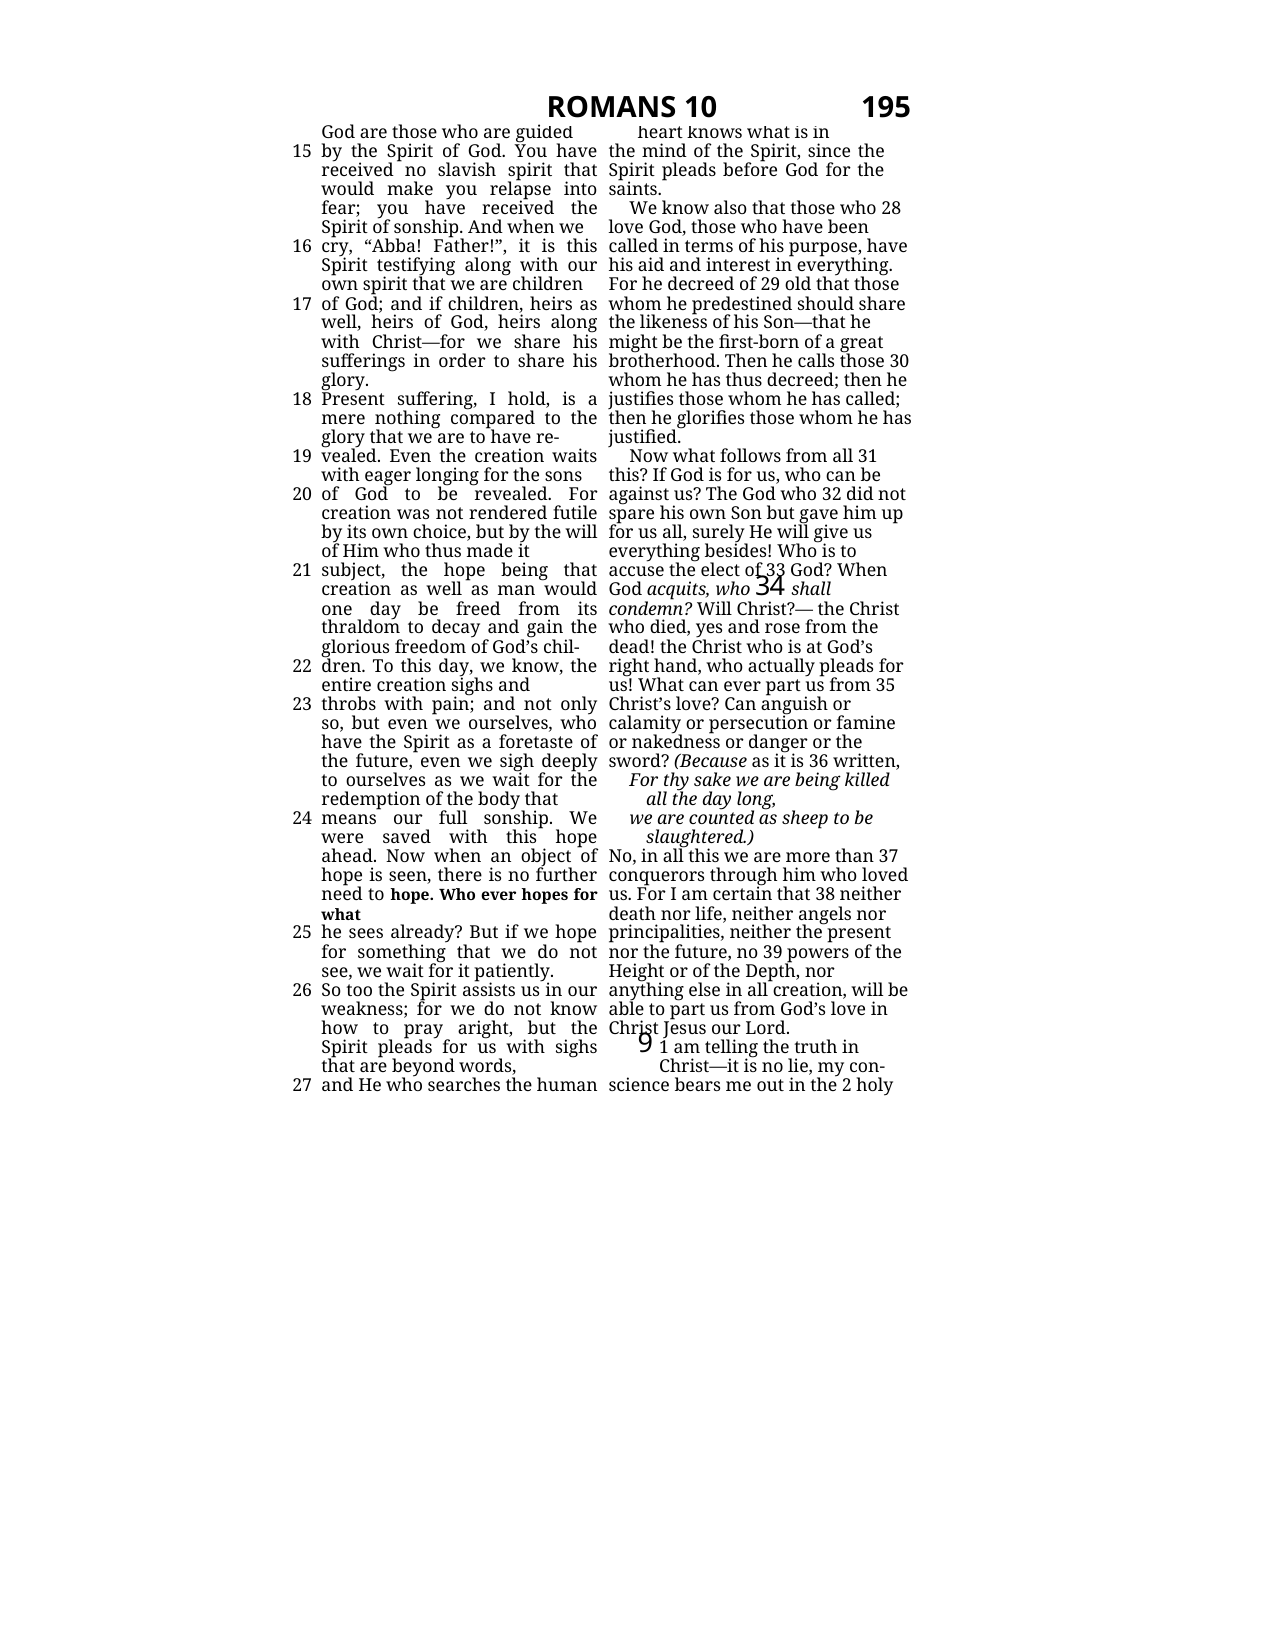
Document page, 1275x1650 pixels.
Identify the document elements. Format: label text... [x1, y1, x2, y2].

list Present suffering, I hold, is a mere nothing compared to the glory that we are to have re- [292, 390, 598, 447]
list means our full sonship. We were saved with this hope ahead. Now when an object of hope is seen, there is no further need to hope. Who ever hopes for what [292, 809, 598, 924]
list vealed. Even the creation waits with eager longing for the sons [292, 447, 598, 485]
list throbs with pain; and not only so, but even we ourselves, who have the Spirit as a foretaste of the future, even we sigh deeply to ourselves as we wait for the redemption of the body that [292, 695, 598, 809]
list by the Spirit of God. You have received no slavish spirit that would make you relapse into fear; you have received the Spirit of sonship. And when we [292, 142, 598, 237]
list So too the Spirit assists us in our weakness; for we do not know how to pray aright, but the Spirit pleads for us with sighs that are beyond words, [292, 981, 598, 1076]
text For thy sake we are being killed all the day long, [629, 771, 914, 809]
text the mind of the Spirit, since the Spirit pleads before God for the saints. [608, 142, 885, 199]
text we are counted as sheep to be slaughtered.) [629, 809, 914, 847]
list dren. To this day, we know, the entire creation sighs and [292, 657, 598, 695]
text Now what follows from all 31 this? If God is for us, who can be against us? The God who 32 did not spare his own Son but gave him up for us all, surely He will give us everything besides! Who is to accuse the elect of 33 God? When God acquits, who 34 shall condemn? Will Christ?— the Christ who died, yes and rose from the dead! the Christ who is at God’s right hand, who actually pleads for us! What can ever part us from 35 Christ’s love? Can anguish or calamity or persecution or famine or nakedness or danger or the sword? (Because as it is 36 written, [608, 447, 914, 771]
text No, in all this we are more than 37 conquerors through him who loved us. For I am certain that 38 neither death nor life, neither angels nor principalities, neither the present nor the future, no 39 powers of the Height or of the Depth, nor anything else in all creation, will be able to part us from God’s love in Christ Jesus our Lord. [608, 847, 914, 1038]
text 91 am telling the truth in Christ—it is no lie, my con­science bears me out in the 2 holy [608, 1038, 914, 1095]
text God are those who are guided [321, 123, 598, 142]
list heart knows what is in [608, 123, 914, 142]
list of God to be revealed. For creation was not rendered futile by its own choice, but by the will of Him who thus made it [292, 485, 598, 562]
list cry, “Abba! Father!”, it is this Spirit testifying along with our own spirit that we are children [292, 237, 598, 295]
list subject, the hope being that creation as well as man would one day be freed from its thraldom to decay and gain the glorious freedom of God’s chil- [292, 562, 598, 657]
list he sees already? But if we hope for something that we do not see, we wait for it patiently. [292, 924, 598, 981]
list and He who searches the hu­man [292, 1076, 598, 1095]
text We know also that those who 28 love God, those who have been called in terms of his purpose, have his aid and interest in everything. For he decreed of 29 old that those whom he pre­destined should share the like­ness of his Son—that he might be the first-born of a great broth­erhood. Then he calls those 30 whom he has thus decreed; then he justifies those whom he has called; then he glorifies those whom he has justified. [608, 199, 914, 447]
list of God; and if children, heirs as well, heirs of God, heirs along with Christ—for we share his sufferings in order to share his glory. [292, 295, 598, 390]
